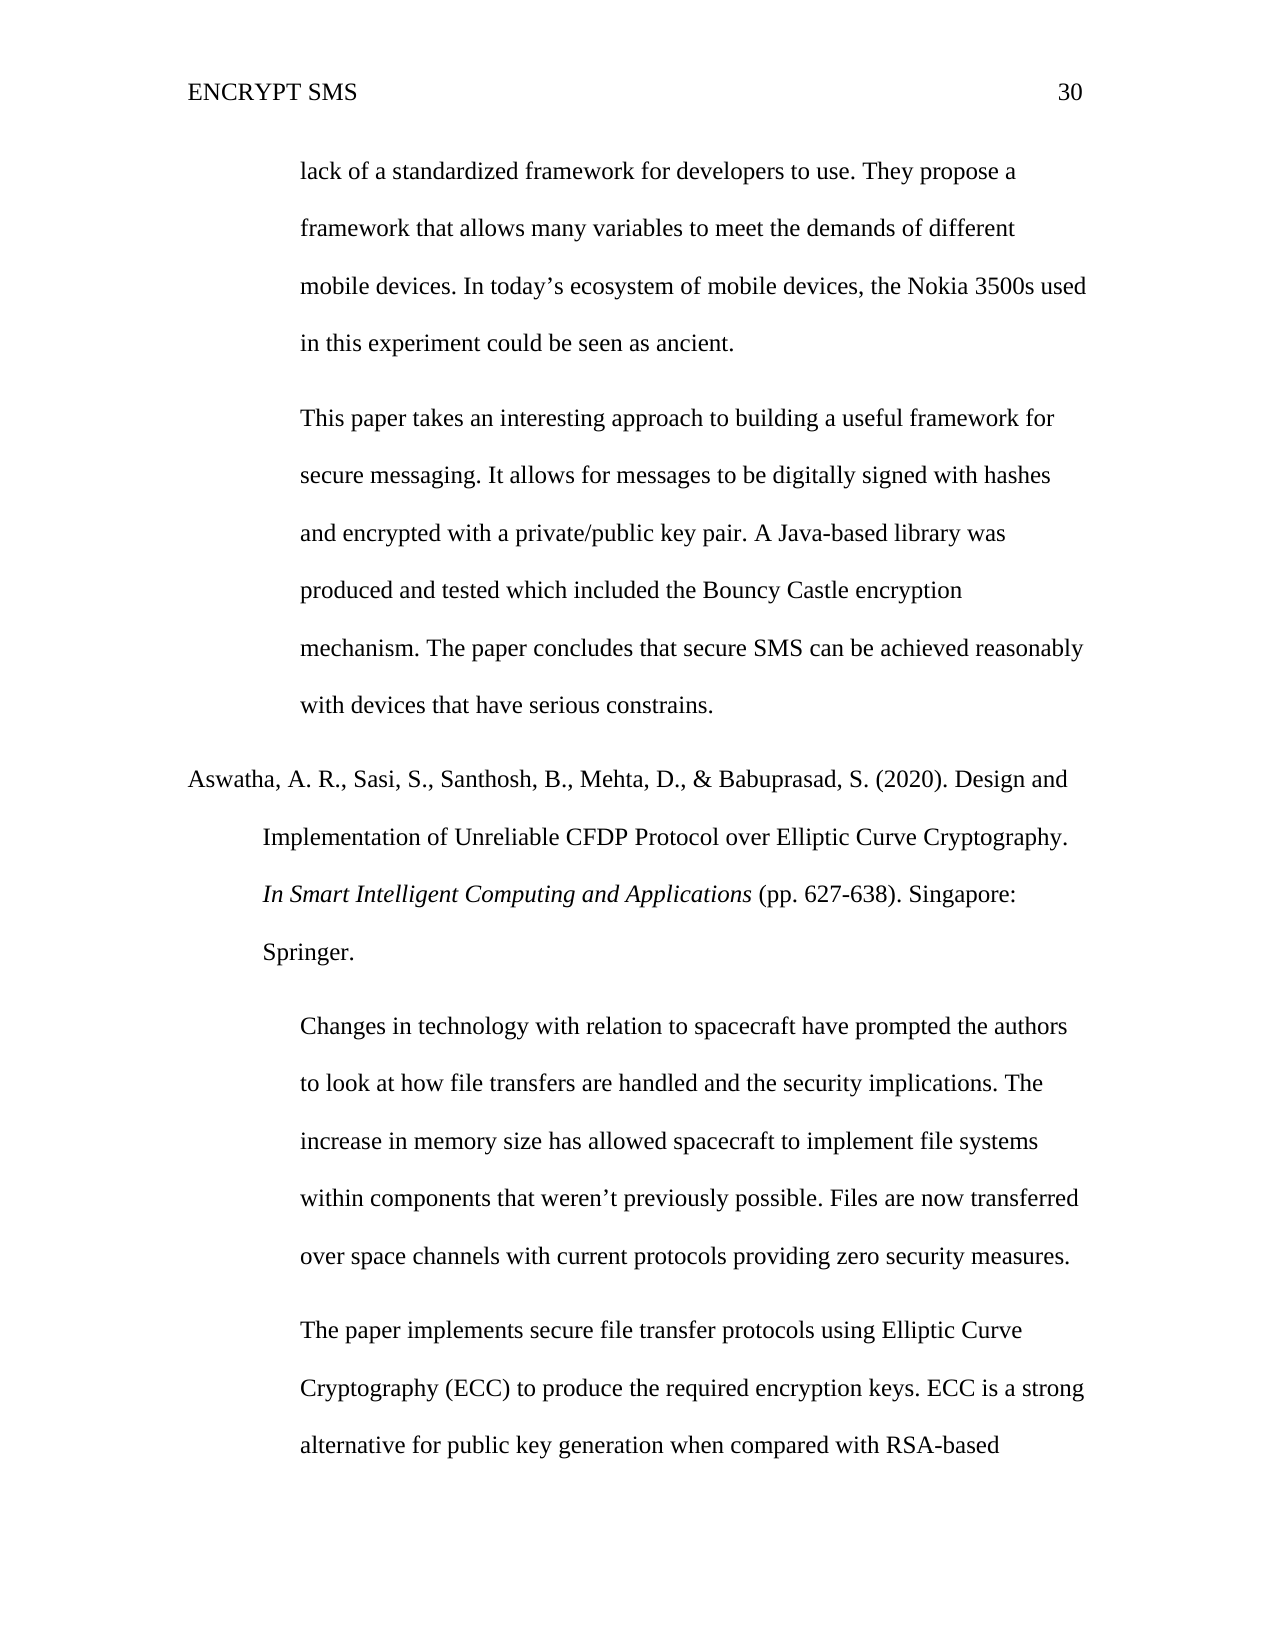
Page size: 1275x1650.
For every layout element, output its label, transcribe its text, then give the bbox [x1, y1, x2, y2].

text This paper takes an interesting approach to building a useful framework for secure messaging. It allows for messages to be digitally signed with hashes and encrypted with a private/public key pair. A Java-based library was produced and tested which included the Bouncy Castle encryption mechanism. The paper concludes that secure SMS can be achieved reasonably with devices that have serious constrains. [300, 403, 1087, 719]
text Changes in technology with relation to spacecraft have prompted the authors to look at how file transfers are handled and the security implications. The increase in memory size has allowed spacecraft to implement file systems within components that weren’t previously possible. Files are now transferred over space channels with current protocols providing zero security measures. [300, 1011, 1087, 1270]
text The paper implements secure file transfer protocols using Elliptic Curve Cryptography (ECC) to produce the required encryption keys. ECC is a strong alternative for public key generation when compared with RSA-based [300, 1315, 1087, 1459]
text lack of a standardized framework for developers to use. They propose a framework that allows many variables to meet the demands of different mobile devices. In today’s ecosystem of mobile devices, the Nokia 3500s used in this experiment could be seen as ancient. [300, 156, 1087, 357]
text Aswatha, A. R., Sasi, S., Santhosh, B., Mehta, D., & Babuprasad, S. (2020). Design and Implementation of Unreliable CFDP Protocol over Elliptic Curve Cryptography. In Smart Intelligent Computing and Applications (pp. 627-638). Singapore: Springer. [187, 764, 1087, 966]
